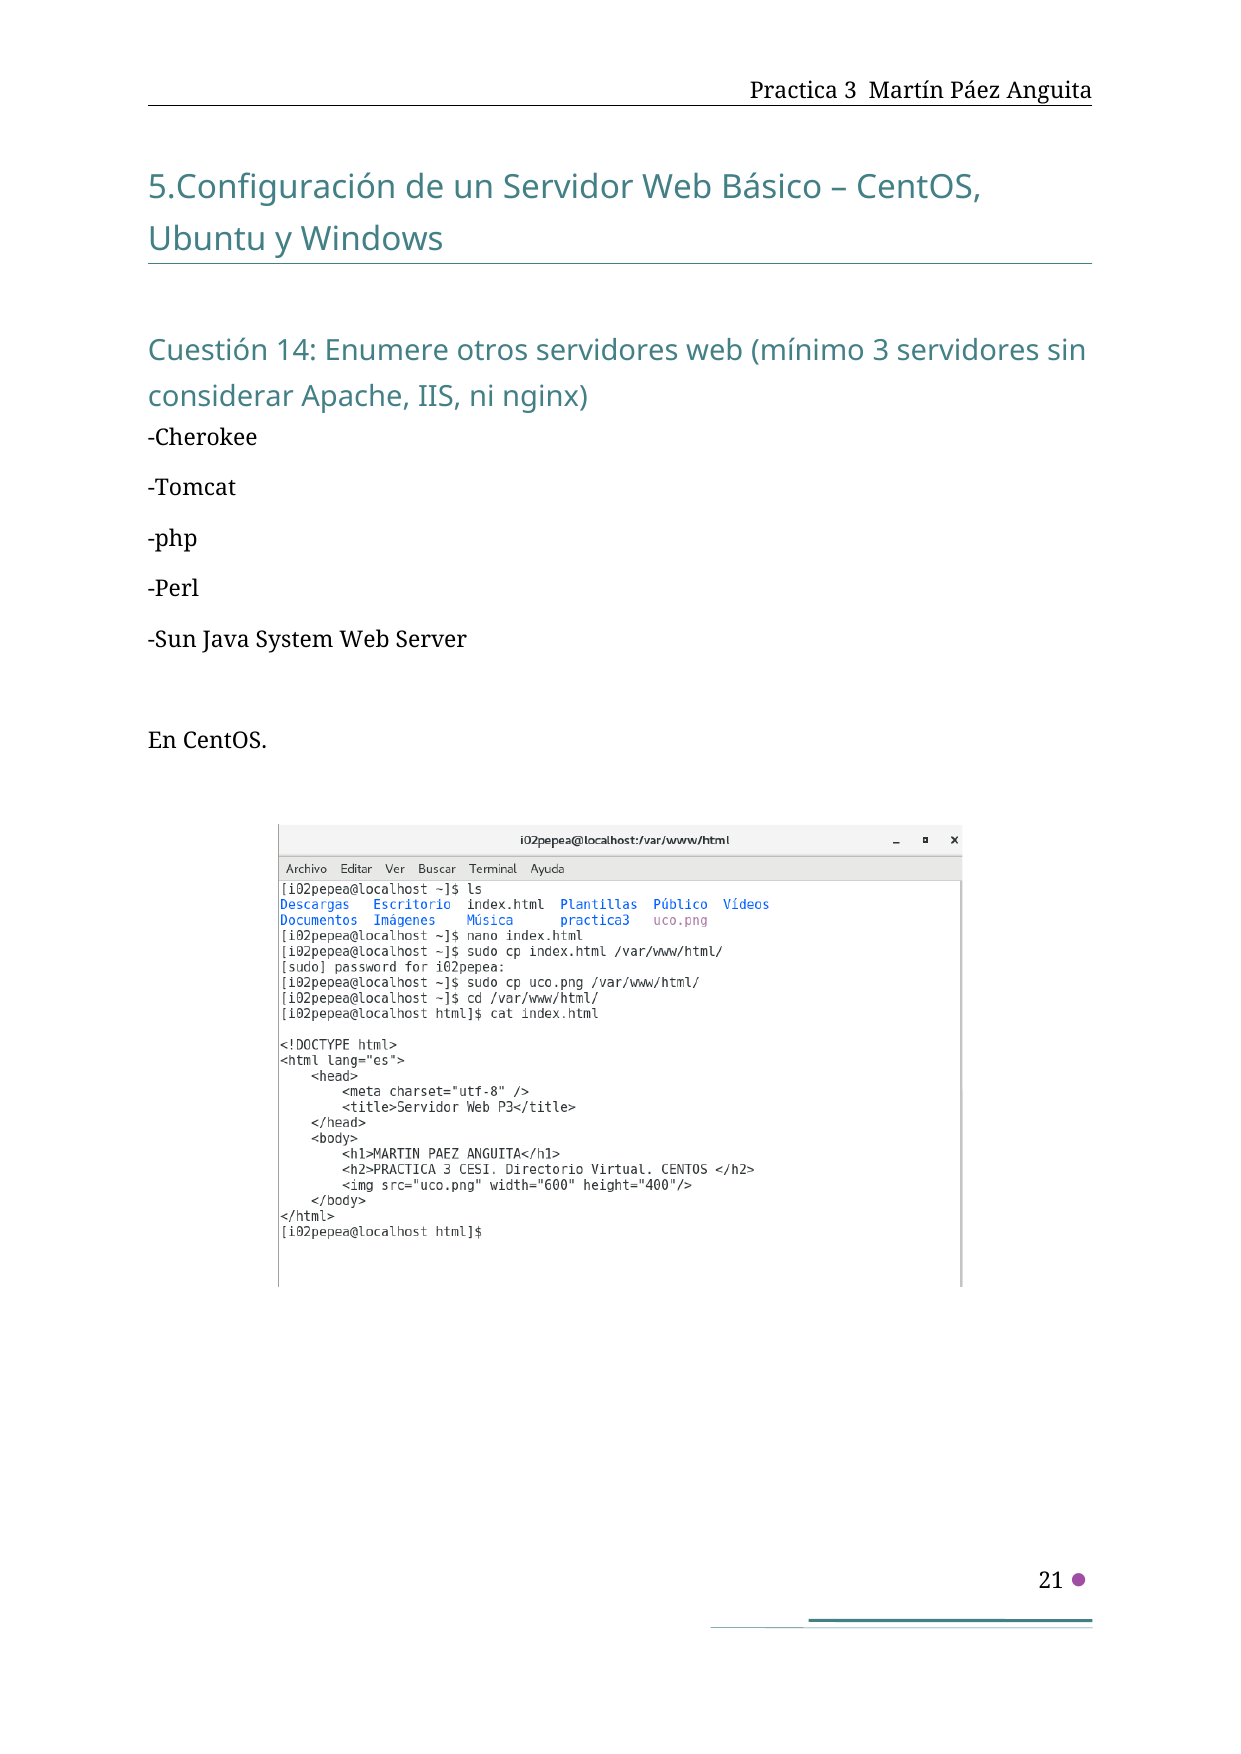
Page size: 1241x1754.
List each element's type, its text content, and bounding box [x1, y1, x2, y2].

text -php [148, 522, 1092, 553]
text -Sun Java System Web Server [148, 623, 1092, 654]
picture [278, 824, 963, 1287]
text -Perl [148, 572, 1092, 603]
subtitle 5.Configuración de un Servidor Web Básico – CentOS, Ubuntu y Windows [148, 163, 1092, 263]
text En CentOS. [148, 724, 1092, 755]
subtitle Cuestión 14: Enumere otros servidores web (mínimo 3 servidores sin considerar Apache, IIS, ni nginx) [148, 329, 1092, 414]
text -Tomcat [148, 471, 1092, 502]
text -Cherokee [148, 421, 1092, 452]
